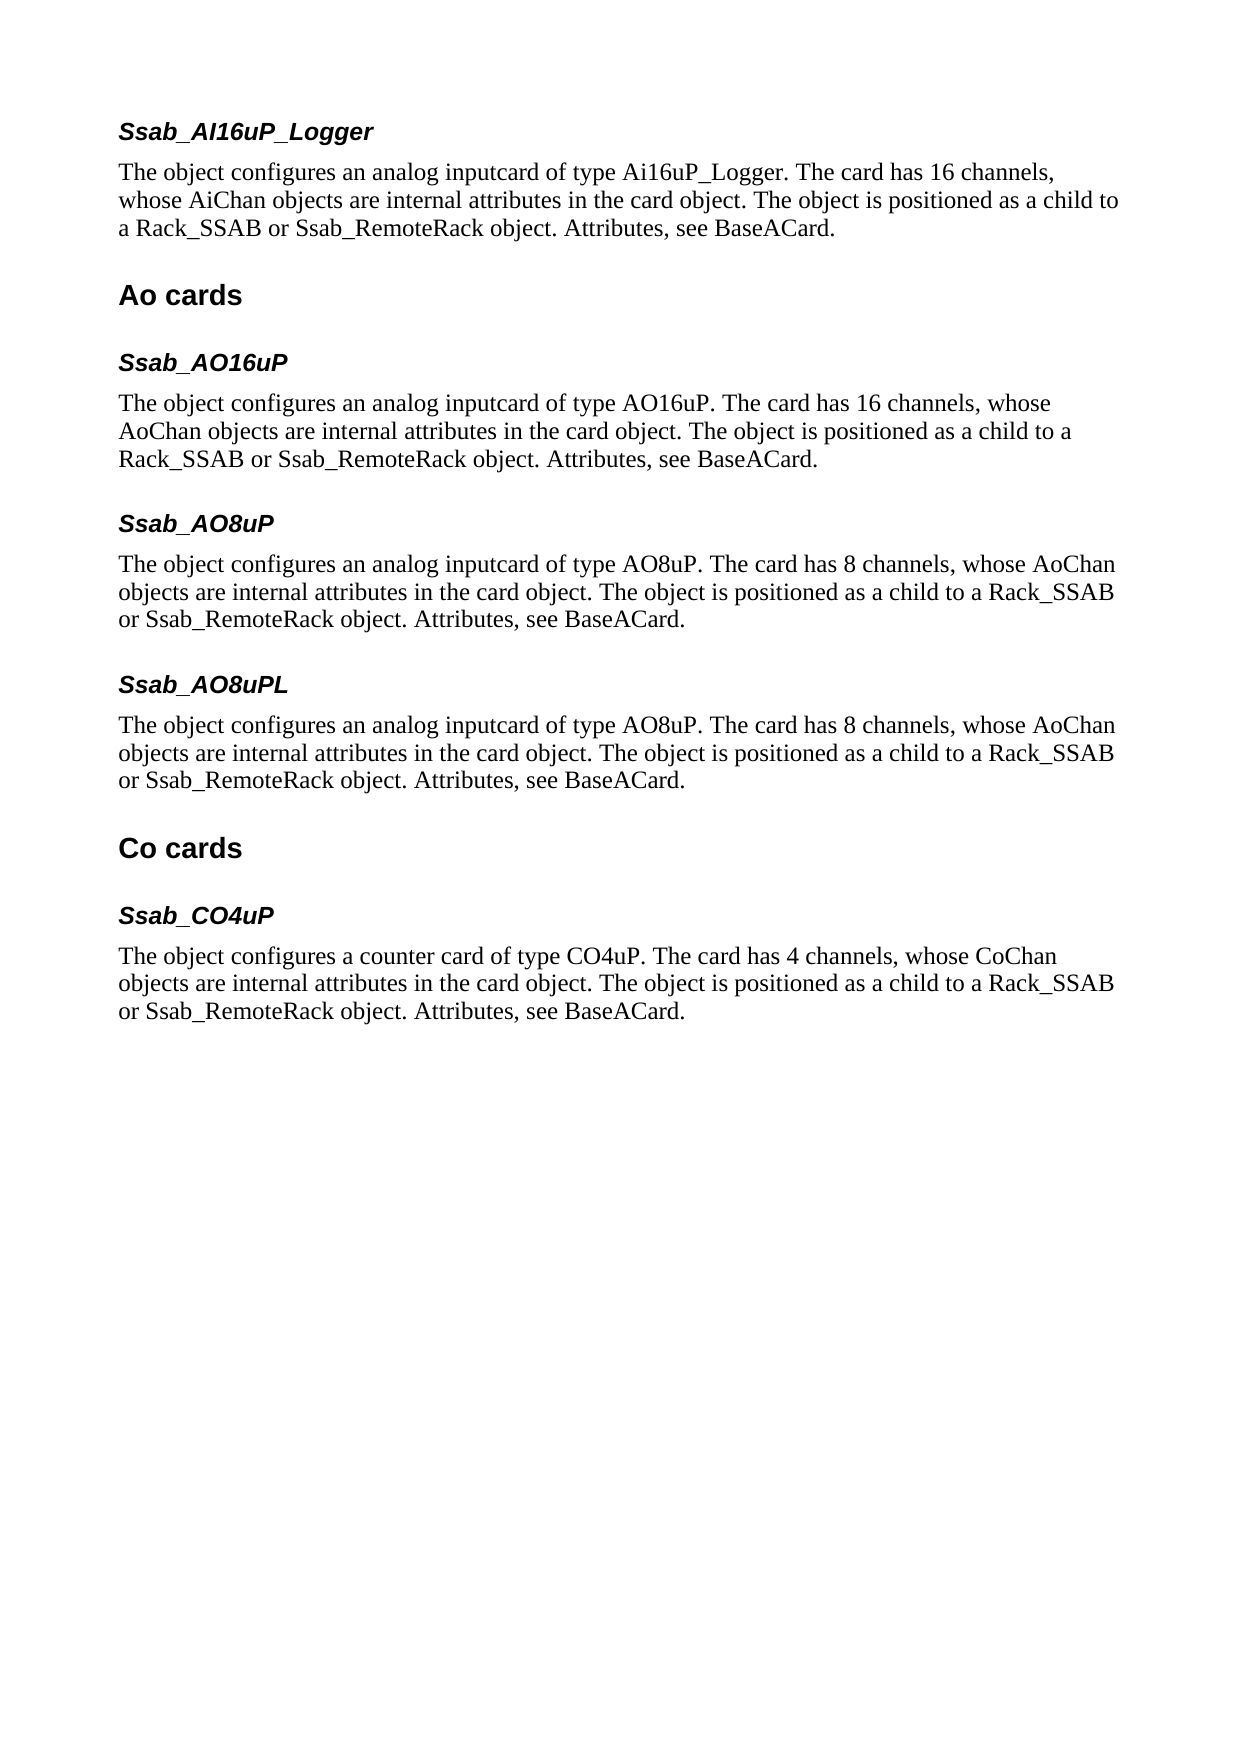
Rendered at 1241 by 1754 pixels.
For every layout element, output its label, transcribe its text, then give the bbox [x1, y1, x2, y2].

text The object configures a counter card of type CO4uP. The card has 4 channels, whose CoChan objects are internal attributes in the card object. The object is positioned as a child to a Rack_SSAB or Ssab_RemoteRack object. Attributes, see BaseACard. [118, 942, 1122, 1025]
subtitle Ao cards [118, 279, 1122, 312]
subtitle Ssab_AO8uPL [118, 671, 1122, 698]
subtitle Ssab_CO4uP [118, 902, 1122, 929]
text The object configures an analog inputcard of type Ai16uP_Logger. The card has 16 channels, whose AiChan objects are internal attributes in the card object. The object is positioned as a child to a Rack_SSAB or Ssab_RemoteRack object. Attributes, see BaseACard. [118, 158, 1122, 241]
subtitle Ssab_AO8uP [118, 510, 1122, 538]
text The object configures an analog inputcard of type AO16uP. The card has 16 channels, whose AoChan objects are internal attributes in the card object. The object is positioned as a child to a Rack_SSAB or Ssab_RemoteRack object. Attributes, see BaseACard. [118, 389, 1122, 472]
subtitle Ssab_AO16uP [118, 349, 1122, 377]
text The object configures an analog inputcard of type AO8uP. The card has 8 channels, whose AoChan objects are internal attributes in the card object. The object is positioned as a child to a Rack_SSAB or Ssab_RemoteRack object. Attributes, see BaseACard. [118, 550, 1122, 633]
text The object configures an analog inputcard of type AO8uP. The card has 8 channels, whose AoChan objects are internal attributes in the card object. The object is positioned as a child to a Rack_SSAB or Ssab_RemoteRack object. Attributes, see BaseACard. [118, 711, 1122, 794]
subtitle Co cards [118, 832, 1122, 864]
subtitle Ssab_AI16uP_Logger [118, 118, 1122, 146]
